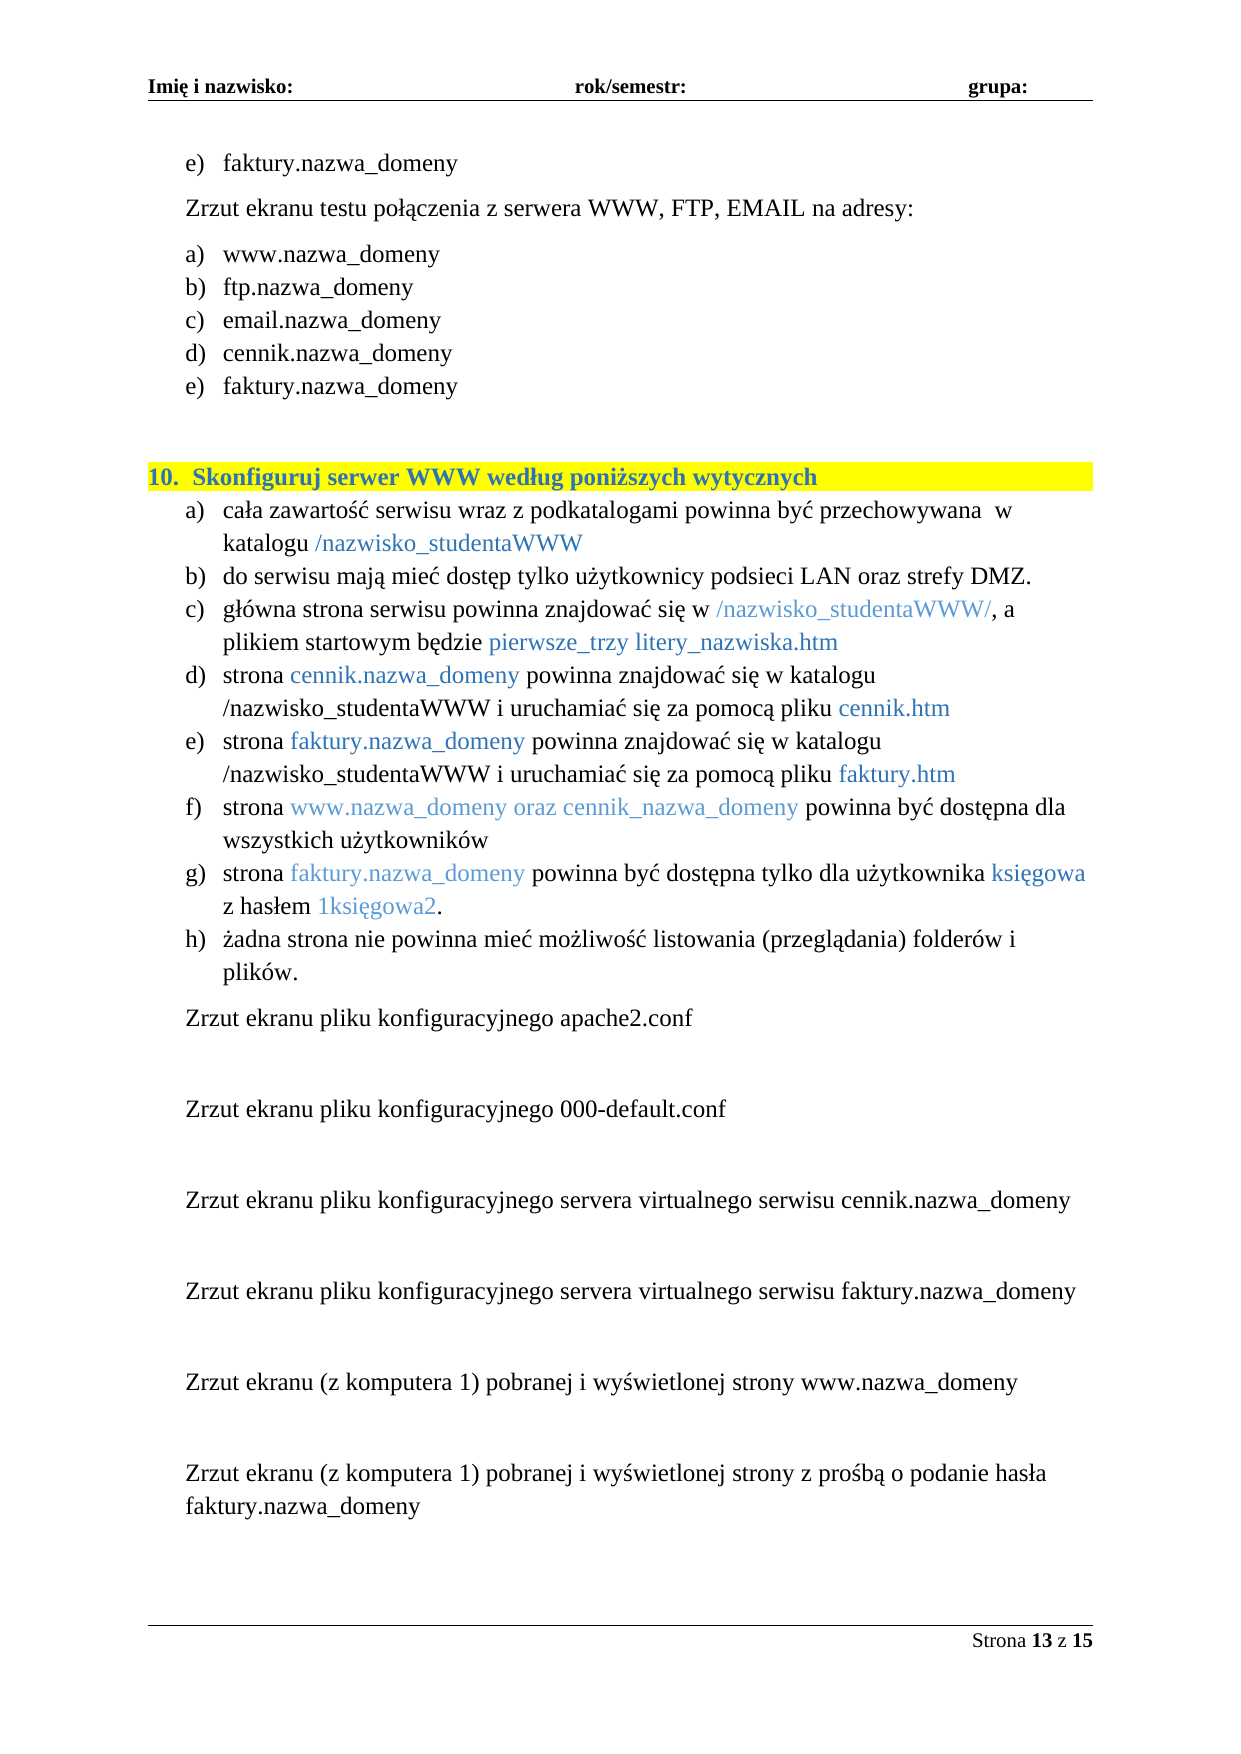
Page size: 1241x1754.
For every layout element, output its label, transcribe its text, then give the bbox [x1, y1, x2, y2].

list Skonfiguruj serwer WWW według poniższych wytycznych [148, 462, 1093, 491]
list żadna strona nie powinna mieć możliwość listowania (przeglądania) folderów i plików. [185, 924, 1093, 986]
text Zrzut ekranu testu połączenia z serwera WWW, FTP, EMAIL na adresy: [185, 193, 1093, 222]
list ftp.nazwa_domeny [185, 272, 1093, 300]
list cennik.nazwa_domeny [185, 338, 1093, 366]
text Zrzut ekranu pliku konfiguracyjnego servera virtualnego serwisu cennik.nazwa_domeny [185, 1185, 1093, 1213]
text Zrzut ekranu pliku konfiguracyjnego 000-default.conf [185, 1094, 1093, 1122]
list faktury.nazwa_domeny [185, 148, 1093, 176]
list strona www.nazwa_domeny oraz cennik_nazwa_domeny powinna być dostępna dla wszystkich użytkowników [185, 792, 1093, 854]
list główna strona serwisu powinna znajdować się w /nazwisko_studentaWWW/, a plikiem startowym będzie pierwsze_trzy litery_nazwiska.htm [185, 594, 1093, 656]
list strona cennik.nazwa_domeny powinna znajdować się w katalogu /nazwisko_studentaWWW i uruchamiać się za pomocą pliku cennik.htm [185, 660, 1093, 722]
text Zrzut ekranu (z komputera 1) pobranej i wyświetlonej strony z prośbą o podanie hasła faktury.nazwa_domeny [185, 1458, 1093, 1519]
list faktury.nazwa_domeny [185, 371, 1093, 399]
list strona faktury.nazwa_domeny powinna znajdować się w katalogu /nazwisko_studentaWWW i uruchamiać się za pomocą pliku faktury.htm [185, 726, 1093, 788]
list email.nazwa_domeny [185, 305, 1093, 333]
list strona faktury.nazwa_domeny powinna być dostępna tylko dla użytkownika księgowa z hasłem 1księgowa2. [185, 858, 1093, 920]
text Zrzut ekranu pliku konfiguracyjnego servera virtualnego serwisu faktury.nazwa_domeny [185, 1276, 1093, 1304]
list cała zawartość serwisu wraz z podkatalogami powinna być przechowywana w katalogu /nazwisko_studentaWWW [185, 495, 1093, 557]
text Zrzut ekranu pliku konfiguracyjnego apache2.conf [185, 1003, 1093, 1031]
list www.nazwa_domeny [185, 239, 1093, 267]
list do serwisu mają mieć dostęp tylko użytkownicy podsieci LAN oraz strefy DMZ. [185, 561, 1093, 589]
text Zrzut ekranu (z komputera 1) pobranej i wyświetlonej strony www.nazwa_domeny [185, 1367, 1093, 1396]
